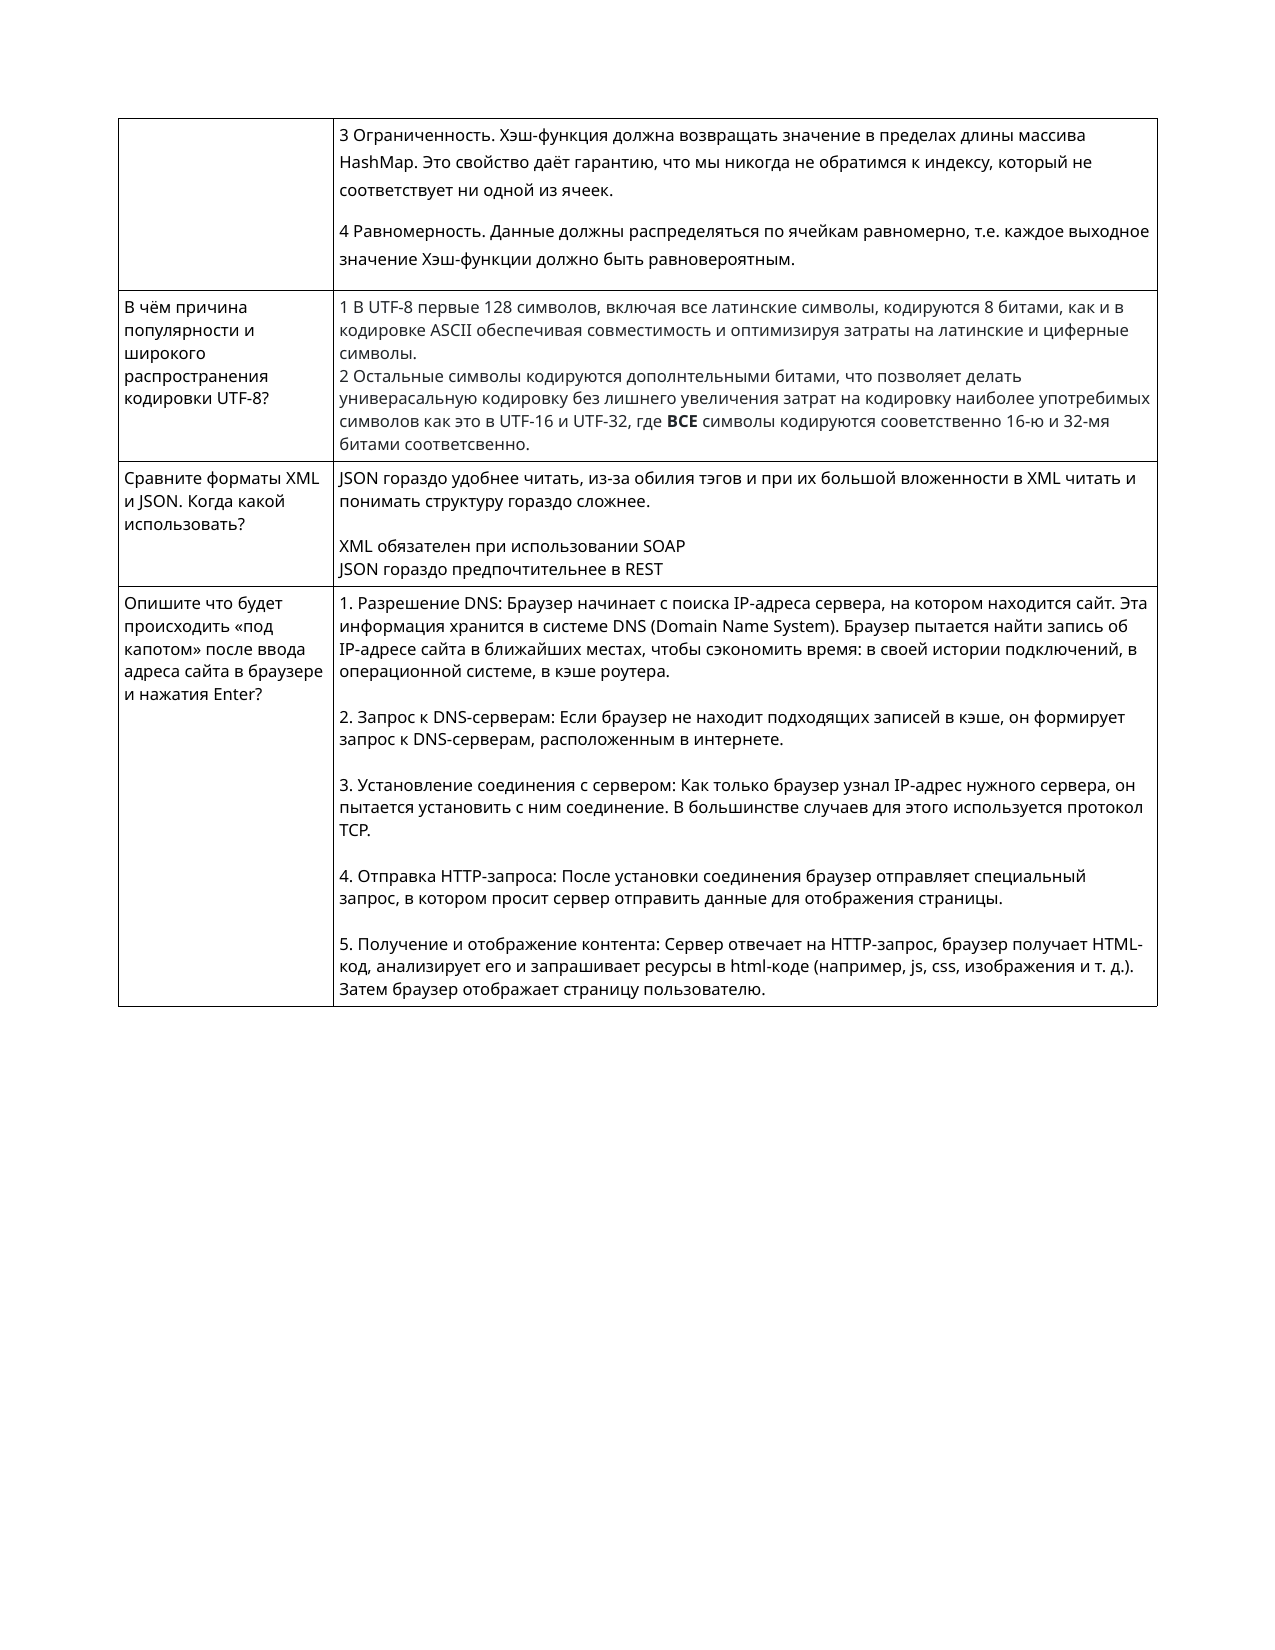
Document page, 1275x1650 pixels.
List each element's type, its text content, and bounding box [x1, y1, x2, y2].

table_cell В чём причина популярности и широкого распространения кодировки UTF-8? [119, 291, 333, 461]
table_cell 1. Разрешение DNS: Браузер начинает с поиска IP-адреса сервера, на котором находится сайт. Эта информация хранится в системе DNS (Domain Name System). Браузер пытается найти запись об IP-адресе сайта в ближайших местах, чтобы сэкономить время: в своей истории подключений, в операционной системе, в кэше роутера. 2. Запрос к DNS-серверам: Если браузер не находит подходящих записей в кэше, он формирует запрос к DNS-серверам, расположенным в интернете. 3. Установление соединения с сервером: Как только браузер узнал IP-адрес нужного сервера, он пытается установить с ним соединение. В большинстве случаев для этого используется протокол TCP. 4. Отправка HTTP-запроса: После установки соединения браузер отправляет специальный запрос, в котором просит сервер отправить данные для отображения страницы. 5. Получение и отображение контента: Сервер отвечает на HTTP-запрос, браузер получает HTML-код, анализирует его и запрашивает ресурсы в html-коде (например, js, css, изображения и т. д.). Затем браузер отображает страницу пользователю. [334, 587, 1157, 1006]
table_cell 1 В UTF-8 первые 128 символов, включая все латинские символы, кодируются 8 битами, как и в кодировке ASCII обеспечивая совместимость и оптимизируя затраты на латинские и циферные символы. 2 Остальные символы кодируются дополнтельными битами, что позволяет делать универасальную кодировку без лишнего увеличения затрат на кодировку наиболее употребимых символов как это в UTF-16 и UTF-32, где ВСЕ символы кодируются сооветственно 16-ю и 32-мя битами соответсвенно. [334, 291, 1157, 461]
table_cell JSON гораздо удобнее читать, из-за обилия тэгов и при их большой вложенности в XML читать и понимать структуру гораздо сложнее. XML обязателен при использовании SOAP JSON гораздо предпочтительнее в REST [334, 462, 1157, 586]
table_cell [119, 119, 333, 290]
table_cell Сравните форматы XML и JSON. Когда какой использовать? [119, 462, 333, 586]
table_cell Опишите что будет происходить «под капотом» после ввода адреса сайта в браузере и нажатия Enter? [119, 587, 333, 1006]
table_cell 3 Ограниченность. Хэш-функция должна возвращать значение в пределах длины массива HashMap. Это свойство даёт гарантию, что мы никогда не обратимся к индексу, который не соответствует ни одной из ячеек. 4 Равномерность. Данные должны распределяться по ячейкам равномерно, т.е. каждое выходное значение Хэш-функции должно быть равновероятным. [334, 119, 1157, 290]
